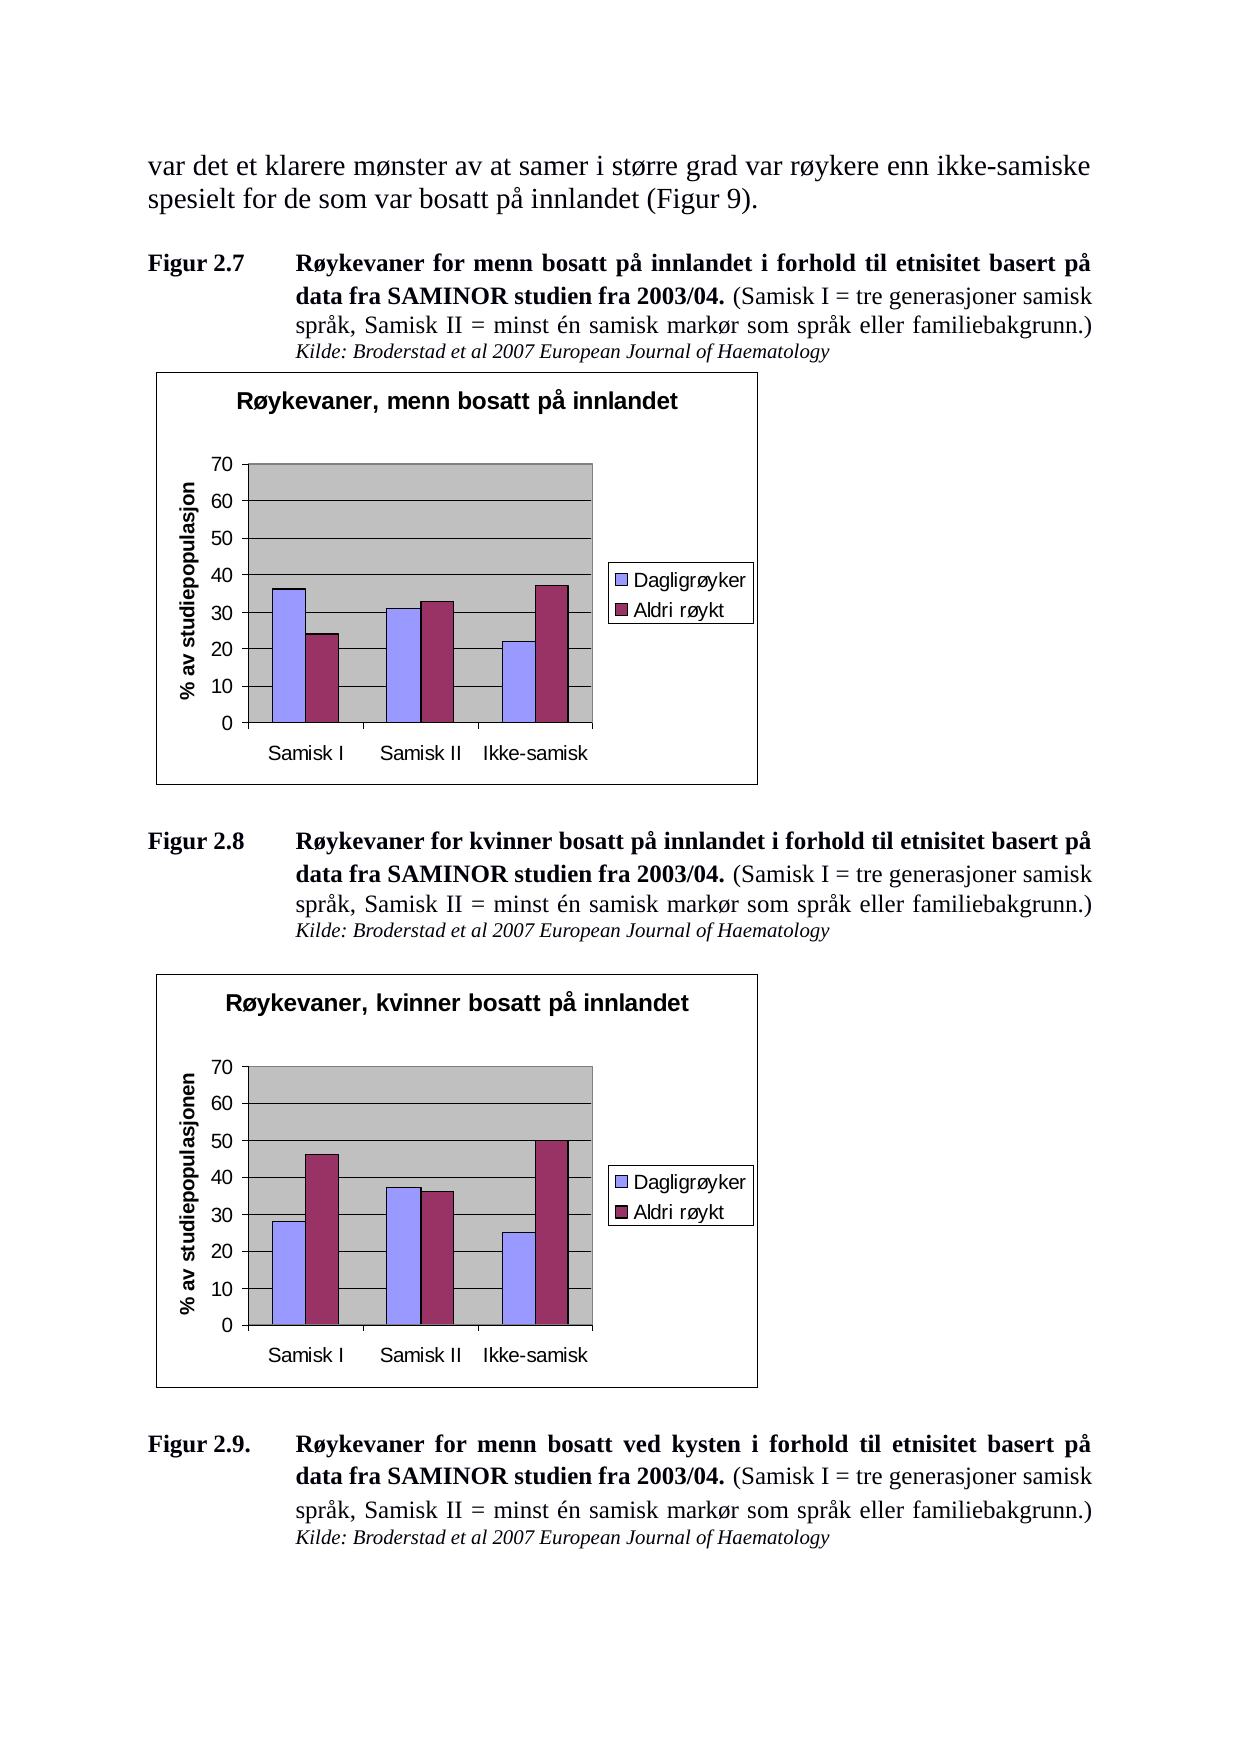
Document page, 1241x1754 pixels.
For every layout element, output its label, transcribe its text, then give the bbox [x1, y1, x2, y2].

text var det et klarere mønster av at samer i større grad var røykere enn ikke-samiske spesielt for de som var bosatt på innlandet (Figur 9). [148, 148, 1093, 215]
text Figur 2.9. Røykevaner for menn bosatt ved kysten i forhold til etnisitet basert på data fra SAMINOR studien fra 2003/04. (Samisk I = tre generasjoner samisk språk, Samisk II = minst én samisk markør som språk eller familiebakgrunn.) Kilde: Broderstad et al 2007 European Journal of Haematology [148, 1429, 1093, 1549]
text Figur 2.7 Røykevaner for menn bosatt på innlandet i forhold til etnisitet basert på data fra SAMINOR studien fra 2003/04. (Samisk I = tre generasjoner samisk språk, Samisk II = minst én samisk markør som språk eller familiebakgrunn.) Kilde: Broderstad et al 2007 European Journal of Haematology [148, 248, 1093, 363]
text Figur 2.8 Røykevaner for kvinner bosatt på innlandet i forhold til etnisitet basert på data fra SAMINOR studien fra 2003/04. (Samisk I = tre generasjoner samisk språk, Samisk II = minst én samisk markør som språk eller familiebakgrunn.) Kilde: Broderstad et al 2007 European Journal of Haematology [148, 826, 1093, 942]
